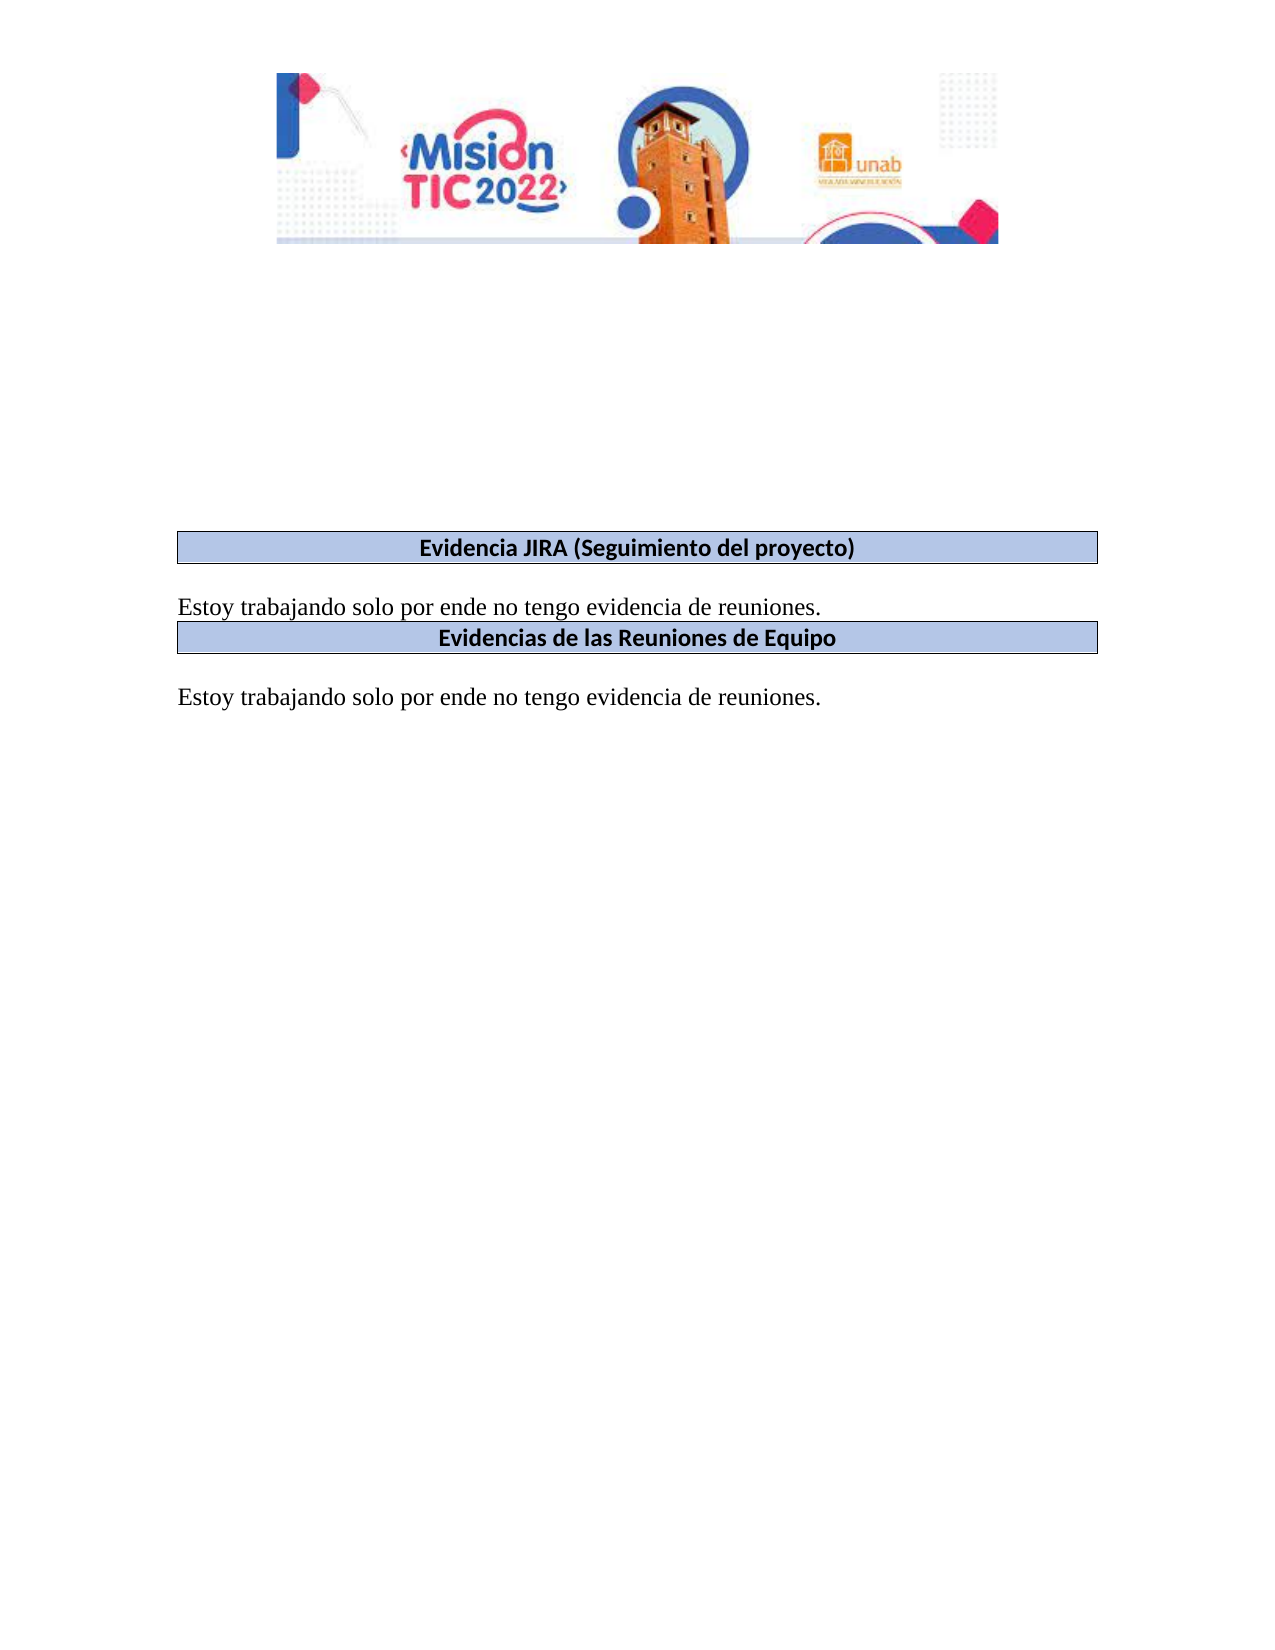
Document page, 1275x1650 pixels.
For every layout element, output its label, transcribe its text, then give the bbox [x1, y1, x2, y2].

text Estoy trabajando solo por ende no tengo evidencia de reuniones. [177, 682, 1098, 711]
table_header Evidencia JIRA (Seguimiento del proyecto) [178, 532, 1097, 562]
table_header Evidencias de las Reuniones de Equipo [178, 622, 1097, 652]
text Estoy trabajando solo por ende no tengo evidencia de reuniones. [177, 592, 1098, 621]
picture [276, 73, 999, 244]
